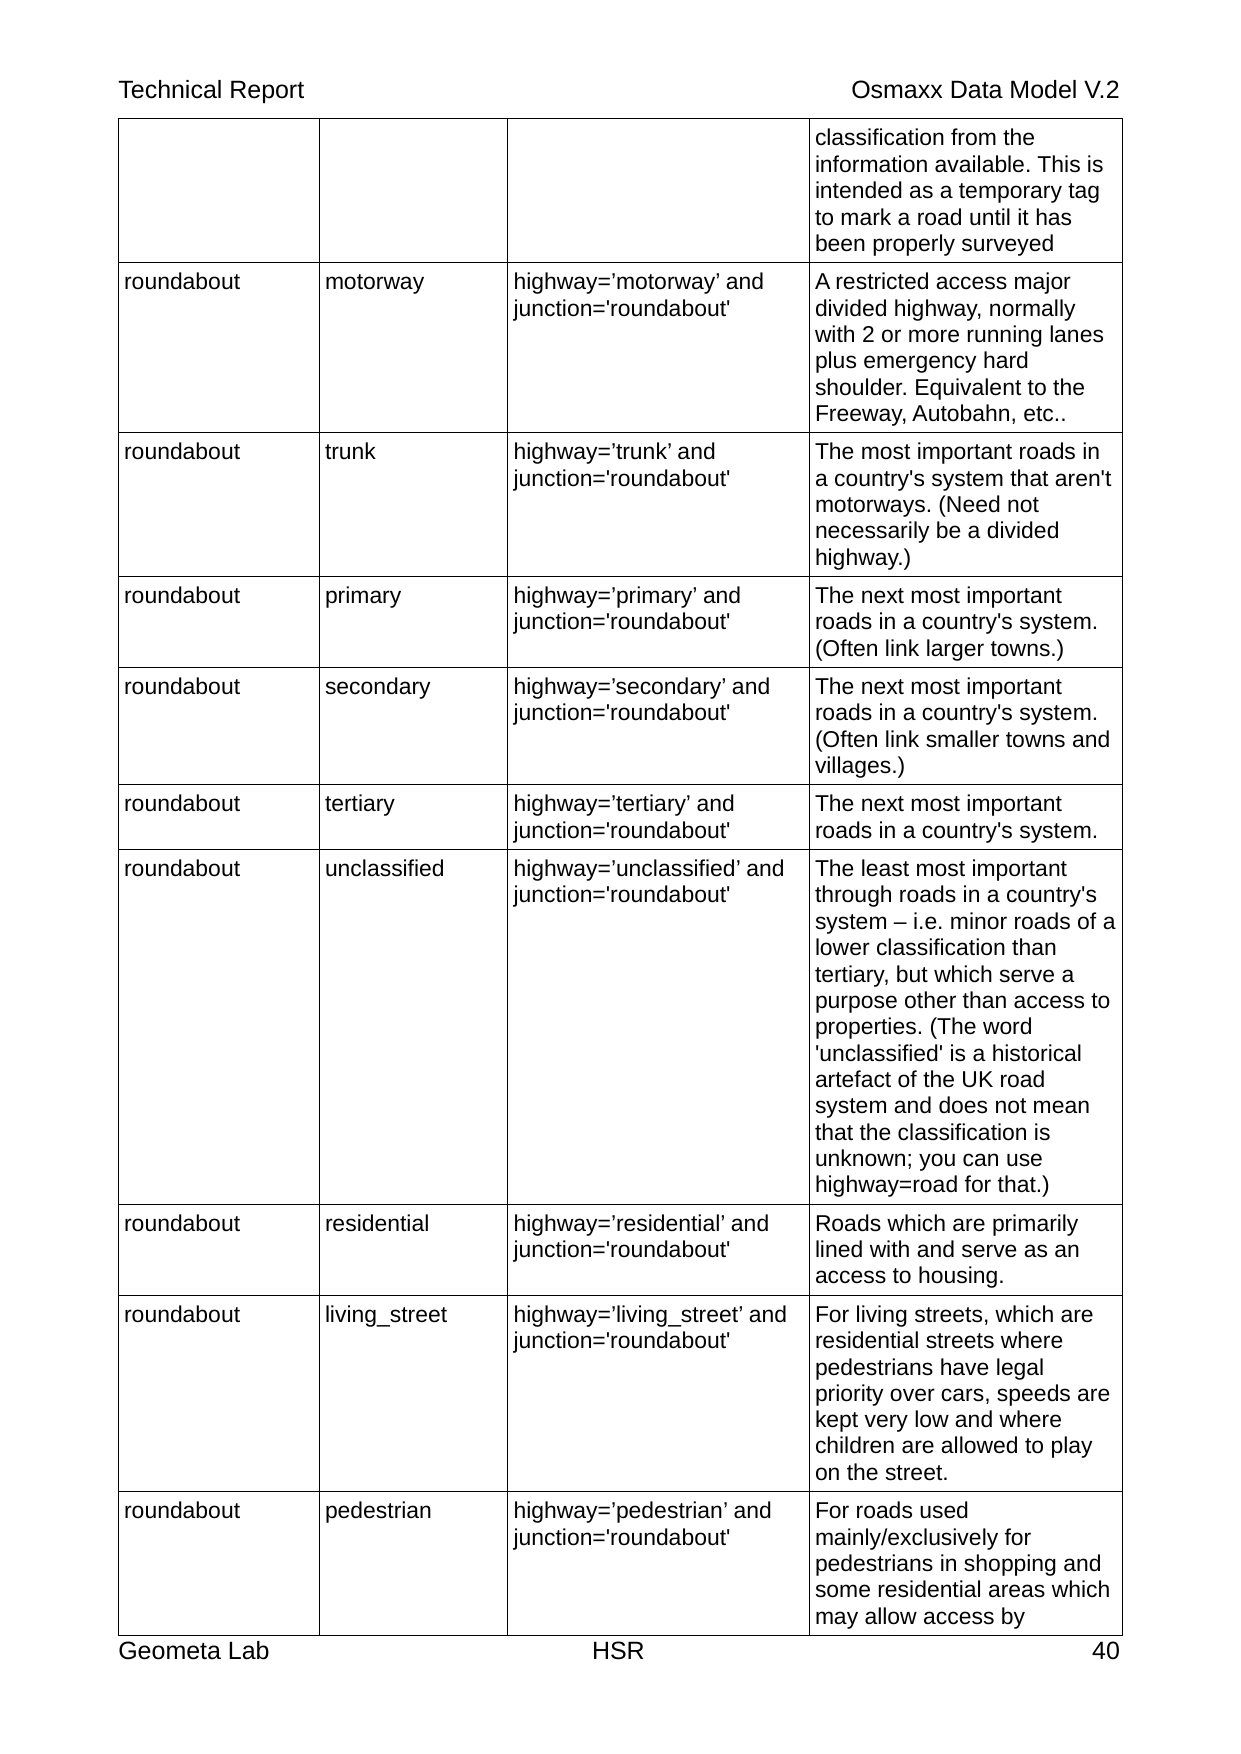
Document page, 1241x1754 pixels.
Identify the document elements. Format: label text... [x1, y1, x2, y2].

table_cell classification from the information available. This is intended as a temporary tag to mark a road until it has been properly surveyed [810, 119, 1122, 262]
table_cell roundabout [119, 1205, 319, 1294]
table_cell The next most important roads in a country's system. (Often link smaller towns and villages.) [810, 668, 1122, 784]
table_cell highway=’living_street’ and junction='roundabout' [508, 1296, 809, 1491]
table_cell highway=’pedestrian’ and junction='roundabout' [508, 1492, 809, 1635]
table_cell roundabout [119, 263, 319, 432]
table_cell living_street [320, 1296, 507, 1491]
table_cell highway=’tertiary’ and junction='roundabout' [508, 785, 809, 849]
table_cell roundabout [119, 668, 319, 784]
table_cell roundabout [119, 1296, 319, 1491]
table_cell highway=’secondary’ and junction='roundabout' [508, 668, 809, 784]
table_cell highway=’trunk’ and junction='roundabout' [508, 433, 809, 576]
table_cell tertiary [320, 785, 507, 849]
table_cell trunk [320, 433, 507, 576]
table_cell The most important roads in a country's system that aren't motorways. (Need not necessarily be a divided highway.) [810, 433, 1122, 576]
table_cell roundabout [119, 433, 319, 576]
table_cell The next most important roads in a country's system. [810, 785, 1122, 849]
table_cell [119, 119, 319, 262]
table_cell motorway [320, 263, 507, 432]
table_cell For roads used mainly/exclusively for pedestrians in shopping and some residential areas which may allow access by [810, 1492, 1122, 1635]
table_cell unclassified [320, 850, 507, 1203]
table_cell pedestrian [320, 1492, 507, 1635]
table_cell For living streets, which are residential streets where pedestrians have legal priority over cars, speeds are kept very low and where children are allowed to play on the street. [810, 1296, 1122, 1491]
table_cell The least most important through roads in a country's system – i.e. minor roads of a lower classification than tertiary, but which serve a purpose other than access to properties. (The word 'unclassified' is a historical artefact of the UK road system and does not mean that the classification is unknown; you can use highway=road for that.) [810, 850, 1122, 1203]
table_cell primary [320, 577, 507, 667]
table_cell highway=’unclassified’ and junction='roundabout' [508, 850, 809, 1203]
table_cell Roads which are primarily lined with and serve as an access to housing. [810, 1205, 1122, 1294]
table_cell [320, 119, 507, 262]
table_cell The next most important roads in a country's system. (Often link larger towns.) [810, 577, 1122, 667]
table_cell roundabout [119, 785, 319, 849]
table_cell [508, 119, 809, 262]
table_cell highway=’residential’ and junction='roundabout' [508, 1205, 809, 1294]
table_cell secondary [320, 668, 507, 784]
table_cell residential [320, 1205, 507, 1294]
table_cell roundabout [119, 577, 319, 667]
table_cell roundabout [119, 850, 319, 1203]
table_cell A restricted access major divided highway, normally with 2 or more running lanes plus emergency hard shoulder. Equivalent to the Freeway, Autobahn, etc.. [810, 263, 1122, 432]
table_cell roundabout [119, 1492, 319, 1635]
table_cell highway=’motorway’ and junction='roundabout' [508, 263, 809, 432]
table_cell highway=’primary’ and junction='roundabout' [508, 577, 809, 667]
